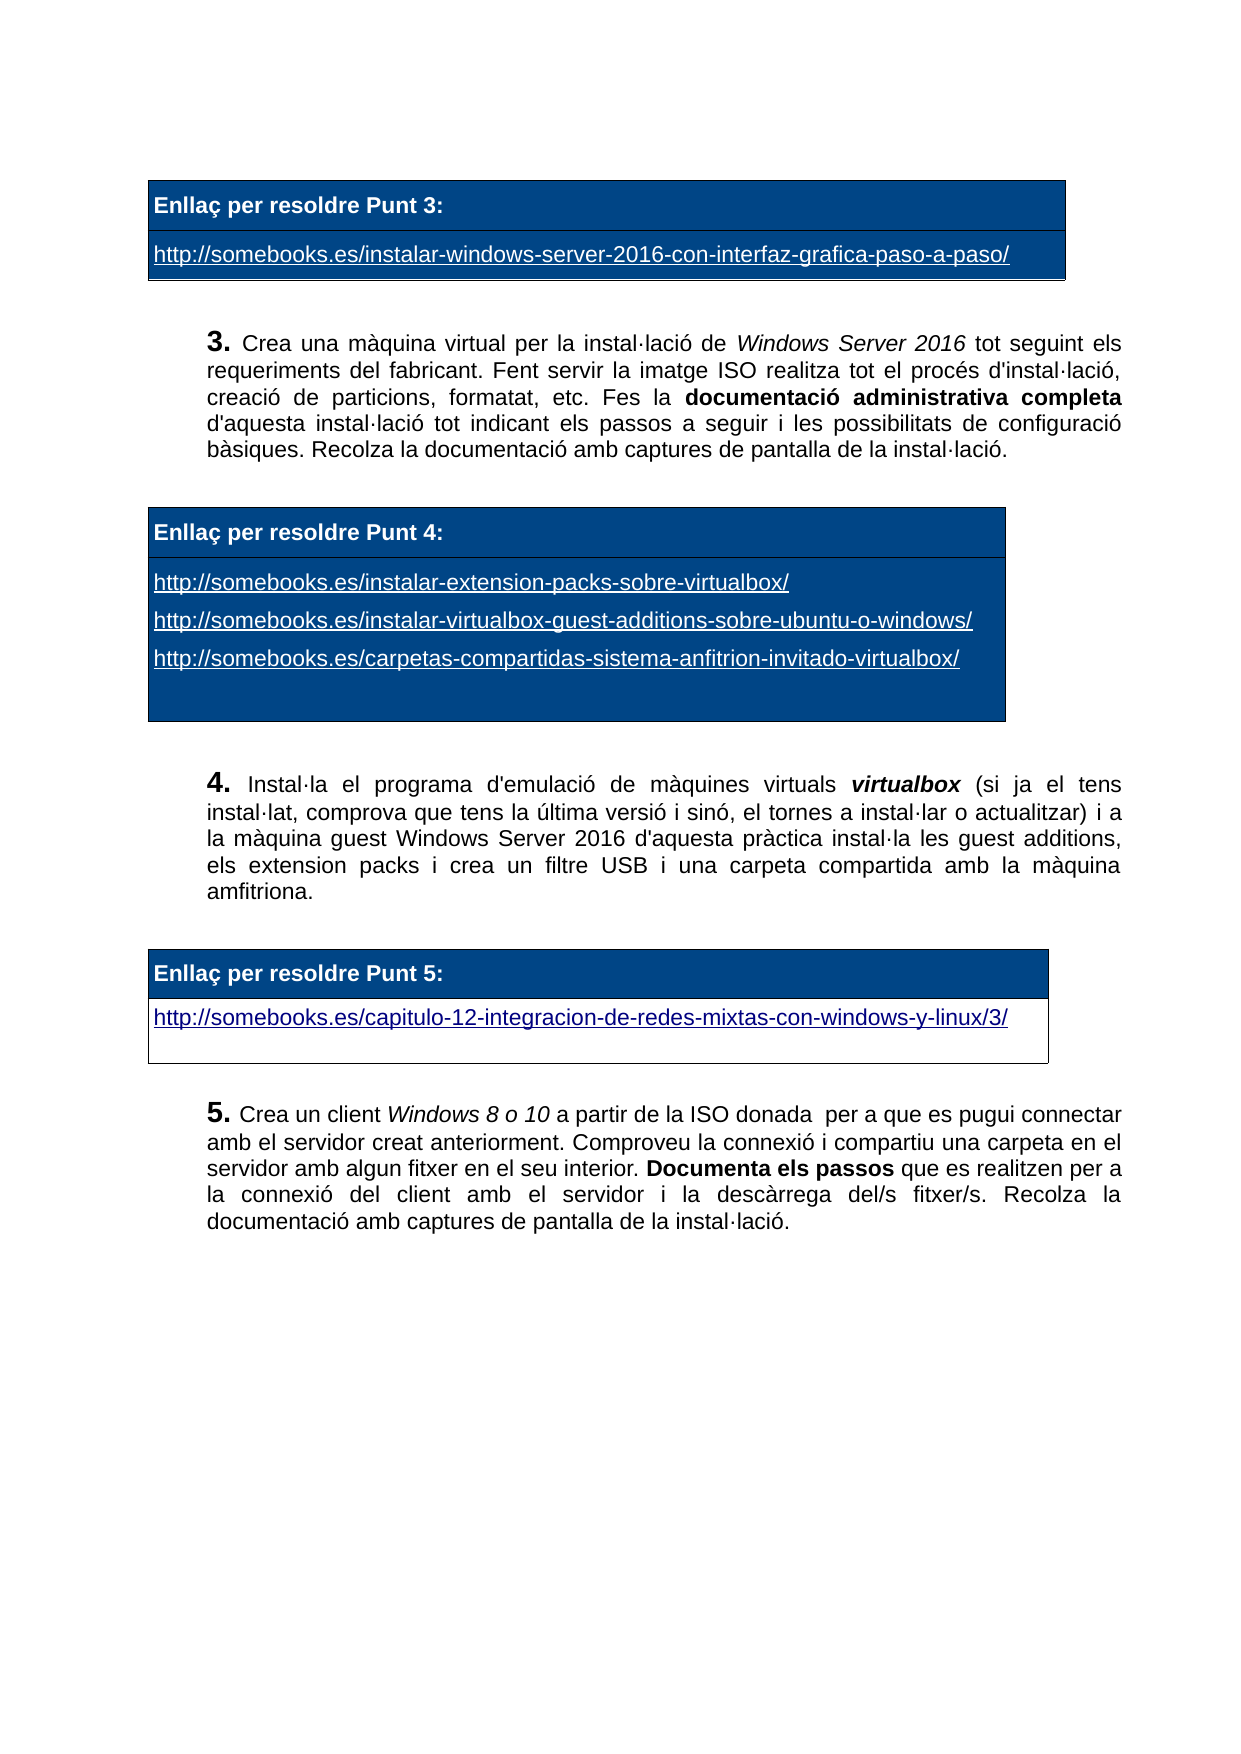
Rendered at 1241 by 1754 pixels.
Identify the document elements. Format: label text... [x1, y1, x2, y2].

table_header Enllaç per resoldre Punt 5: [149, 950, 1048, 998]
table_cell http://somebooks.es/instalar-windows-server-2016-con-interfaz-grafica-paso-a-paso/ [149, 231, 1065, 279]
list 3. Crea una màquina virtual per la instal·lació de Windows Server 2016 tot seguint els requeriments del fabricant. Fent servir la imatge ISO realitza tot el procés d'instal·lació, creació de particions, formatat, etc. Fes la documentació administrativa completa d'aquesta instal·lació tot indicant els passos a seguir i les possibilitats de configuració bàsiques. Recolza la documentació amb captures de pantalla de la instal·lació. [177, 324, 1122, 463]
list 4. Instal·la el programa d'emulació de màquines virtuals virtualbox (si ja el tens instal·lat, comprova que tens la última versió i sinó, el tornes a instal·lar o actualitzar) i a la màquina guest Windows Server 2016 d'aquesta pràctica instal·la les guest additions, els extension packs i crea un filtre USB i una carpeta compartida amb la màquina amfitriona. [177, 765, 1122, 904]
table_header Enllaç per resoldre Punt 3: [149, 181, 1065, 230]
table_header Enllaç per resoldre Punt 4: [149, 508, 1005, 557]
list 5. Crea un client Windows 8 o 10 a partir de la ISO donada per a que es pugui connectar amb el servidor creat anteriorment. Comproveu la connexió i compartiu una carpeta en el servidor amb algun fitxer en el seu interior. Documenta els passos que es realitzen per a la connexió del client amb el servidor i la descàrrega del/s fitxer/s. Recolza la documentació amb captures de pantalla de la instal·lació. [177, 1095, 1122, 1234]
table_cell http://somebooks.es/instalar-extension-packs-sobre-virtualbox/ http://somebooks.es/instalar-virtualbox-guest-additions-sobre-ubuntu-o-windows/ http://somebooks.es/carpetas-compartidas-sistema-anfitrion-invitado-virtualbox/ [149, 558, 1005, 721]
table_cell http://somebooks.es/capitulo-12-integracion-de-redes-mixtas-con-windows-y-linux/3/ [149, 999, 1048, 1063]
